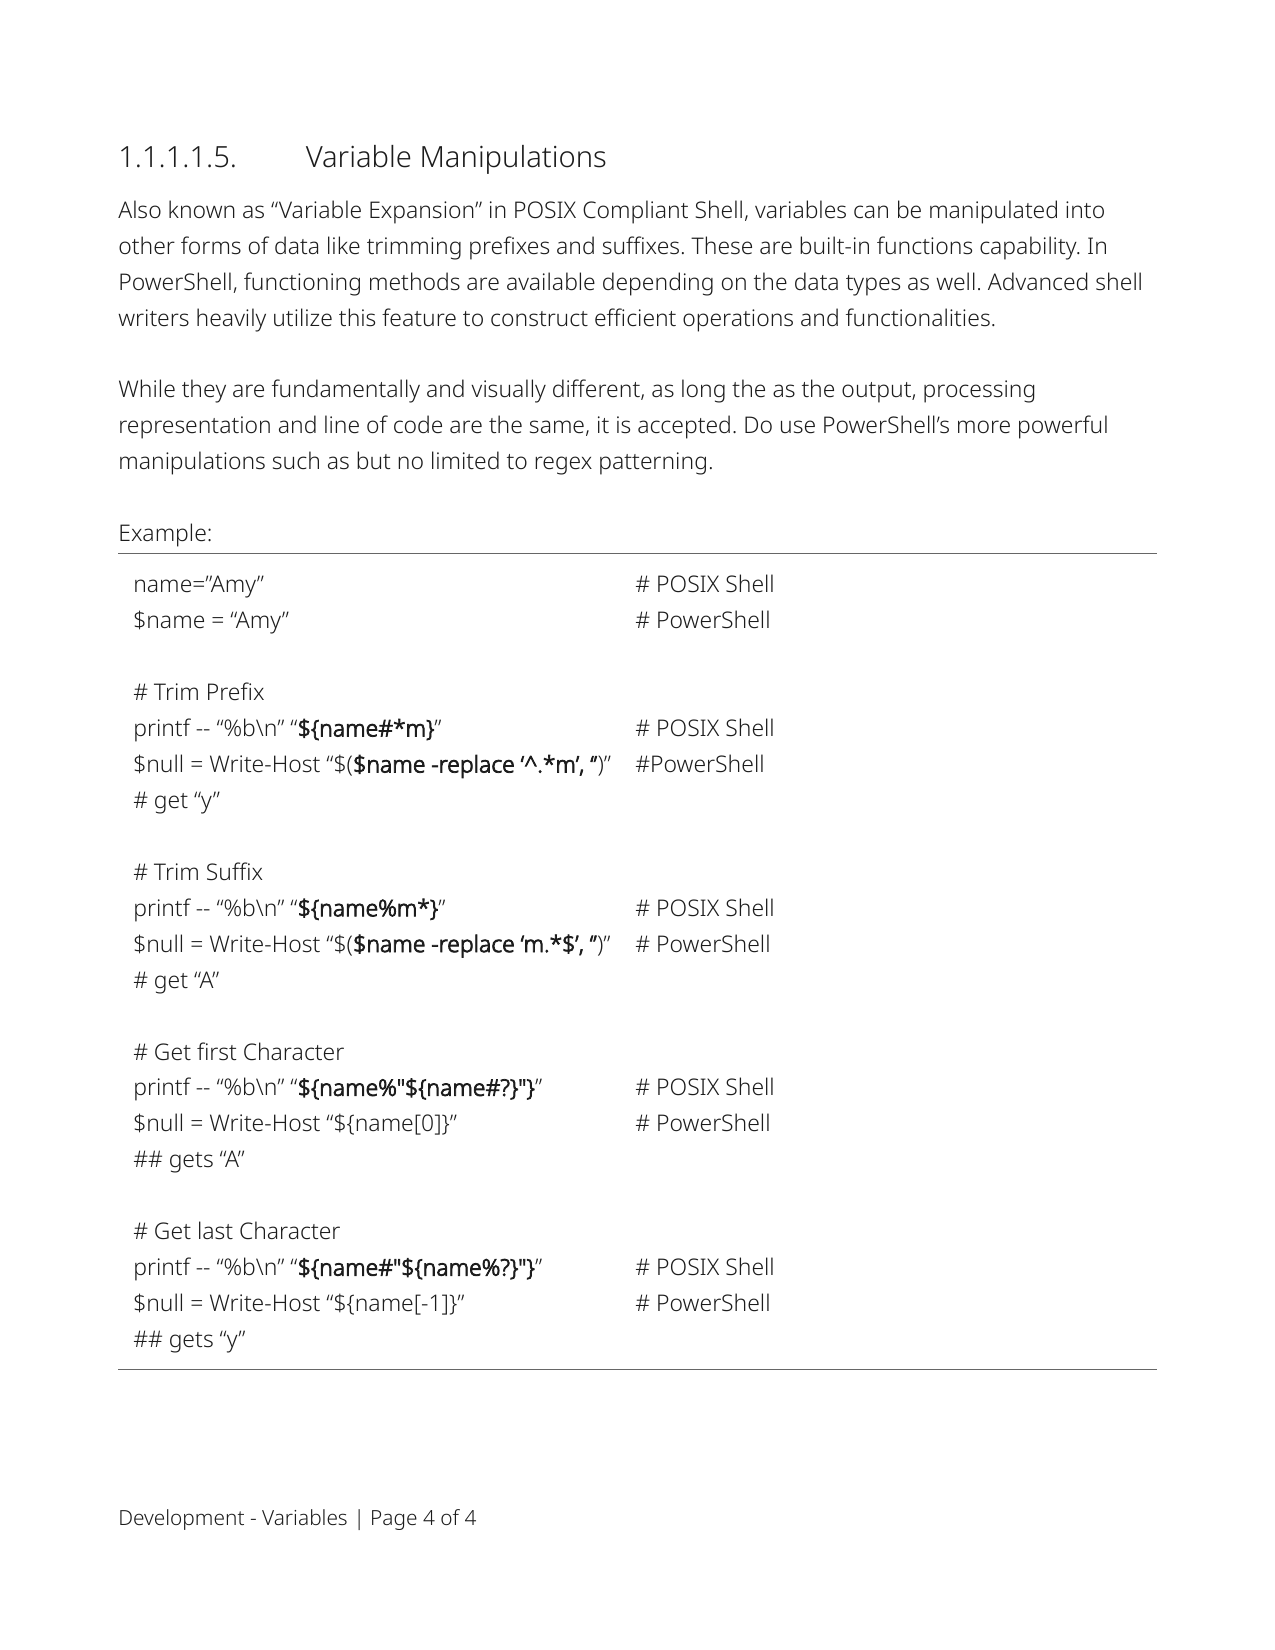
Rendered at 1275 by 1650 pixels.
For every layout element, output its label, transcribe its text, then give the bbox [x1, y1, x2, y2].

text $null = Write-Host “${name[0]}” # PowerShell [118, 1092, 1157, 1128]
text $null = Write-Host “$($name -replace ‘^.*m’, ‘’)” #PowerShell [118, 733, 1157, 769]
text $null = Write-Host “${name[-1]}” # PowerShell [118, 1272, 1157, 1308]
text # Get first Character [118, 1020, 1157, 1056]
text # get “y” [118, 769, 1157, 815]
text # Trim Prefix [118, 661, 1157, 697]
text printf -- “%b\n” “${name#"${name%?}"}” # POSIX Shell [118, 1236, 1157, 1272]
text # Trim Suffix [118, 841, 1157, 877]
text $null = Write-Host “$($name -replace ‘m.*$’, ‘’)” # PowerShell [118, 912, 1157, 948]
text # get “A” [118, 948, 1157, 995]
text # Get last Character [118, 1200, 1157, 1236]
text printf -- “%b\n” “${name#*m}” # POSIX Shell [118, 697, 1157, 733]
subtitle Variable Manipulations [118, 136, 1157, 176]
text Also known as “Variable Expansion” in POSIX Compliant Shell, variables can be manipulated into other forms of data like trimming prefixes and suffixes. These are built-in functions capability. In PowerShell, functioning methods are available depending on the data types as well. Advanced shell writers heavily utilize this feature to construct efficient operations and functionalities. [118, 194, 1157, 333]
text printf -- “%b\n” “${name%"${name#?}"}” # POSIX Shell [118, 1056, 1157, 1092]
text printf -- “%b\n” “${name%m*}” # POSIX Shell [118, 877, 1157, 912]
text $name = “Amy” # PowerShell [118, 589, 1157, 635]
text While they are fundamentally and visually different, as long the as the output, processing representation and line of code are the same, it is accepted. Do use PowerShell’s more powerful manipulations such as but no limited to regex patterning. [118, 373, 1157, 477]
text Example: [118, 517, 1157, 548]
text name=”Amy” # POSIX Shell [118, 554, 1157, 589]
text ## gets “A” [118, 1128, 1157, 1174]
text ## gets “y” [118, 1308, 1157, 1369]
